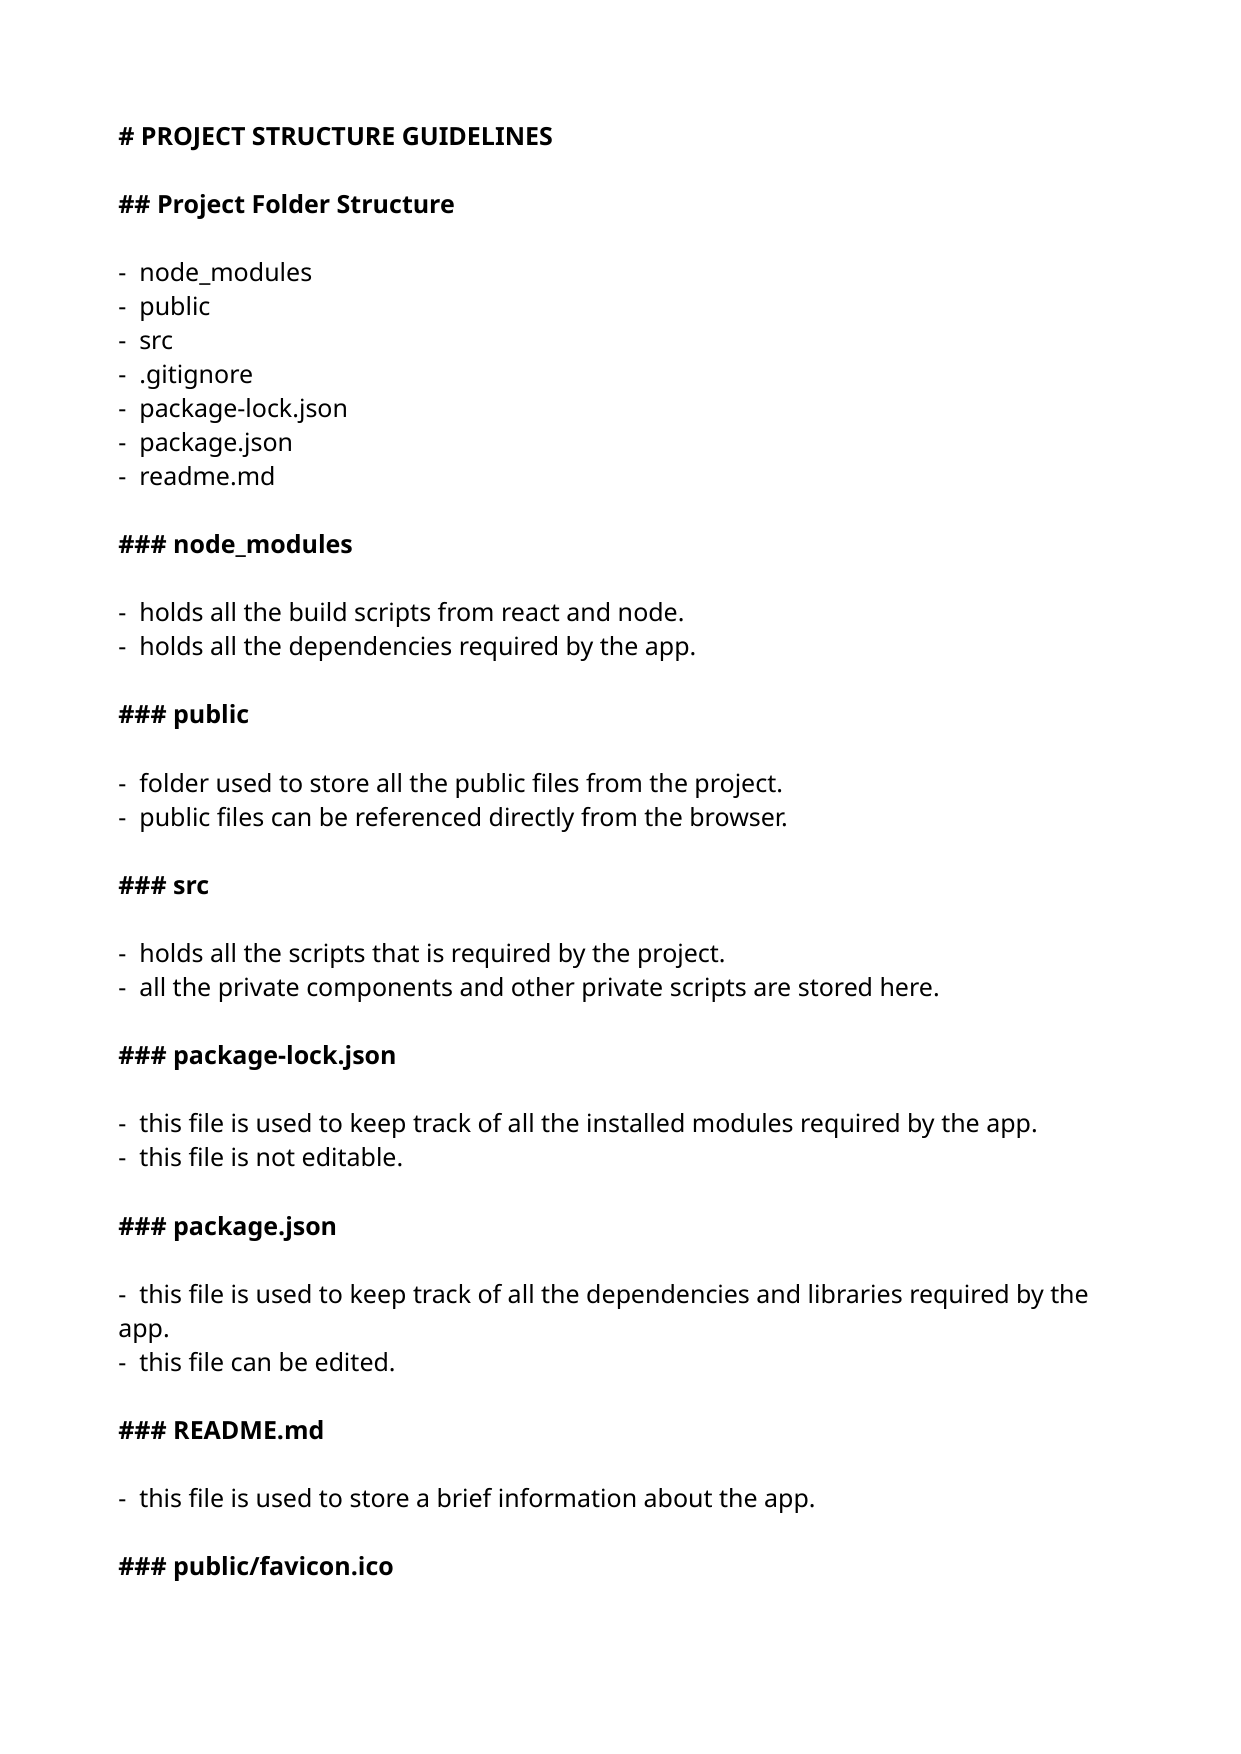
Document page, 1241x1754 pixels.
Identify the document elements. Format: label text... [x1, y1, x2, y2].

text - public [118, 288, 1122, 322]
text ### package-lock.json [118, 1038, 1122, 1072]
text - package.json [118, 425, 1122, 459]
text - this file can be edited. [118, 1344, 1122, 1378]
text - this file is not editable. [118, 1140, 1122, 1174]
text ### public/favicon.ico [118, 1549, 1122, 1583]
text - this file is used to store a brief information about the app. [118, 1481, 1122, 1515]
text - src [118, 322, 1122, 357]
text ### package.json [118, 1208, 1122, 1242]
text ### node_modules [118, 527, 1122, 561]
text # PROJECT STRUCTURE GUIDELINES [118, 118, 1122, 152]
text - holds all the build scripts from react and node. [118, 595, 1122, 629]
text - package-lock.json [118, 391, 1122, 425]
text ### src [118, 867, 1122, 902]
text - this file is used to keep track of all the installed modules required by the app. [118, 1106, 1122, 1140]
text - node_modules [118, 254, 1122, 288]
text - holds all the dependencies required by the app. [118, 629, 1122, 663]
text - this file is used to keep track of all the dependencies and libraries required by the app. [118, 1276, 1122, 1344]
text - .gitignore [118, 357, 1122, 391]
text ## Project Folder Structure [118, 186, 1122, 220]
text - readme.md [118, 459, 1122, 493]
text - public files can be referenced directly from the browser. [118, 799, 1122, 833]
text - folder used to store all the public files from the project. [118, 765, 1122, 799]
text ### README.md [118, 1412, 1122, 1447]
text - all the private components and other private scripts are stored here. [118, 970, 1122, 1004]
text ### public [118, 697, 1122, 731]
text - holds all the scripts that is required by the project. [118, 936, 1122, 970]
